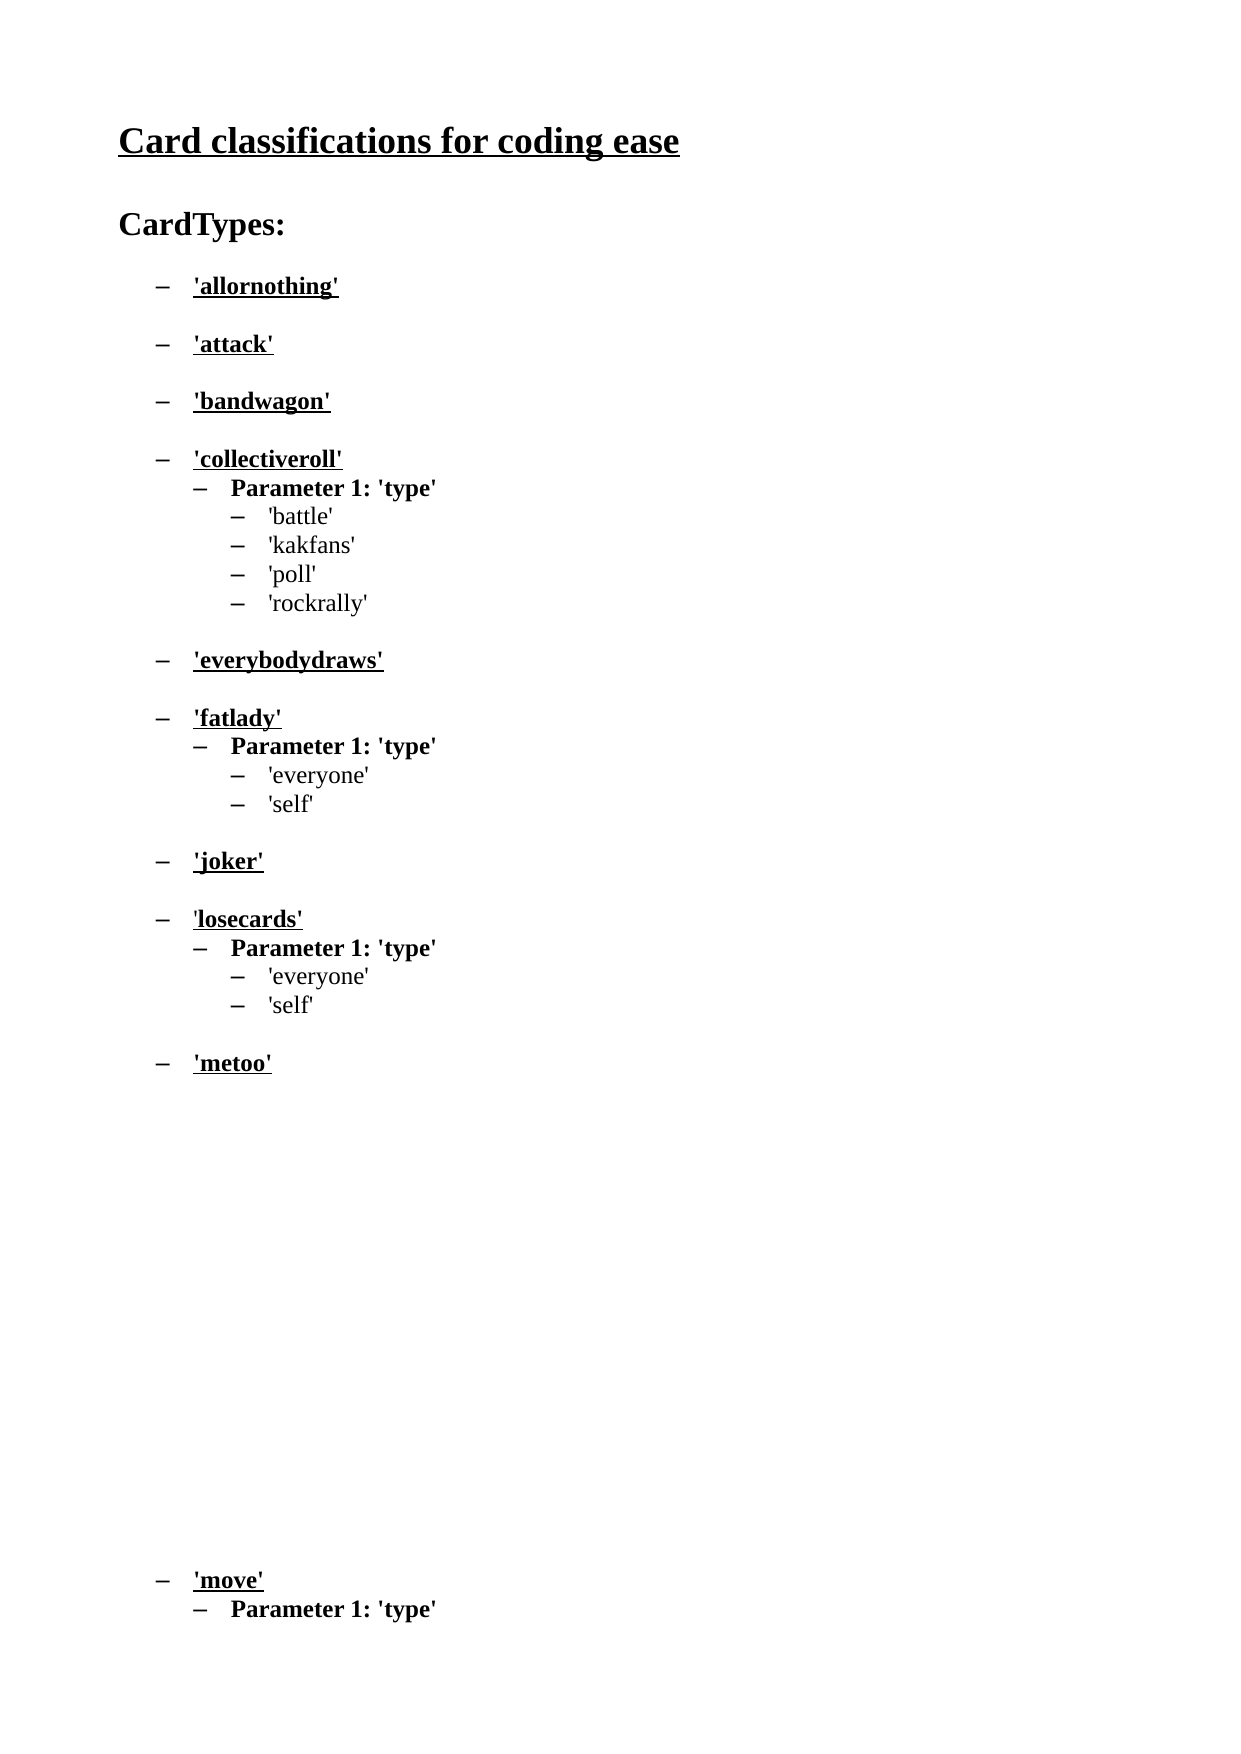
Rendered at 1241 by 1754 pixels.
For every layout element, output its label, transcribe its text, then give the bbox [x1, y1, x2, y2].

list 'collectiveroll' [156, 444, 1122, 473]
text CardTypes: [118, 204, 1122, 243]
list 'bandwagon' [156, 386, 1122, 415]
list 'metoo' [156, 1048, 1122, 1076]
list 'everyone' [231, 961, 1122, 990]
list 'rockrally' [231, 588, 1122, 616]
list Parameter 1: 'type' [193, 1594, 1122, 1623]
list 'self' [231, 990, 1122, 1019]
list 'move' [156, 1565, 1122, 1594]
list 'everybodydraws' [156, 645, 1122, 674]
text Card classifications for coding ease [118, 118, 1122, 161]
list 'losecards' [156, 904, 1122, 933]
list 'self' [231, 789, 1122, 818]
list 'battle' [231, 501, 1122, 530]
list 'attack' [156, 329, 1122, 358]
list 'kakfans' [231, 530, 1122, 559]
list 'poll' [231, 559, 1122, 588]
list Parameter 1: 'type' [193, 933, 1122, 961]
list 'joker' [156, 846, 1122, 875]
list Parameter 1: 'type' [193, 473, 1122, 501]
list 'everyone' [231, 760, 1122, 789]
list 'fatlady' [156, 703, 1122, 731]
list Parameter 1: 'type' [193, 731, 1122, 760]
list 'allornothing' [156, 271, 1122, 300]
